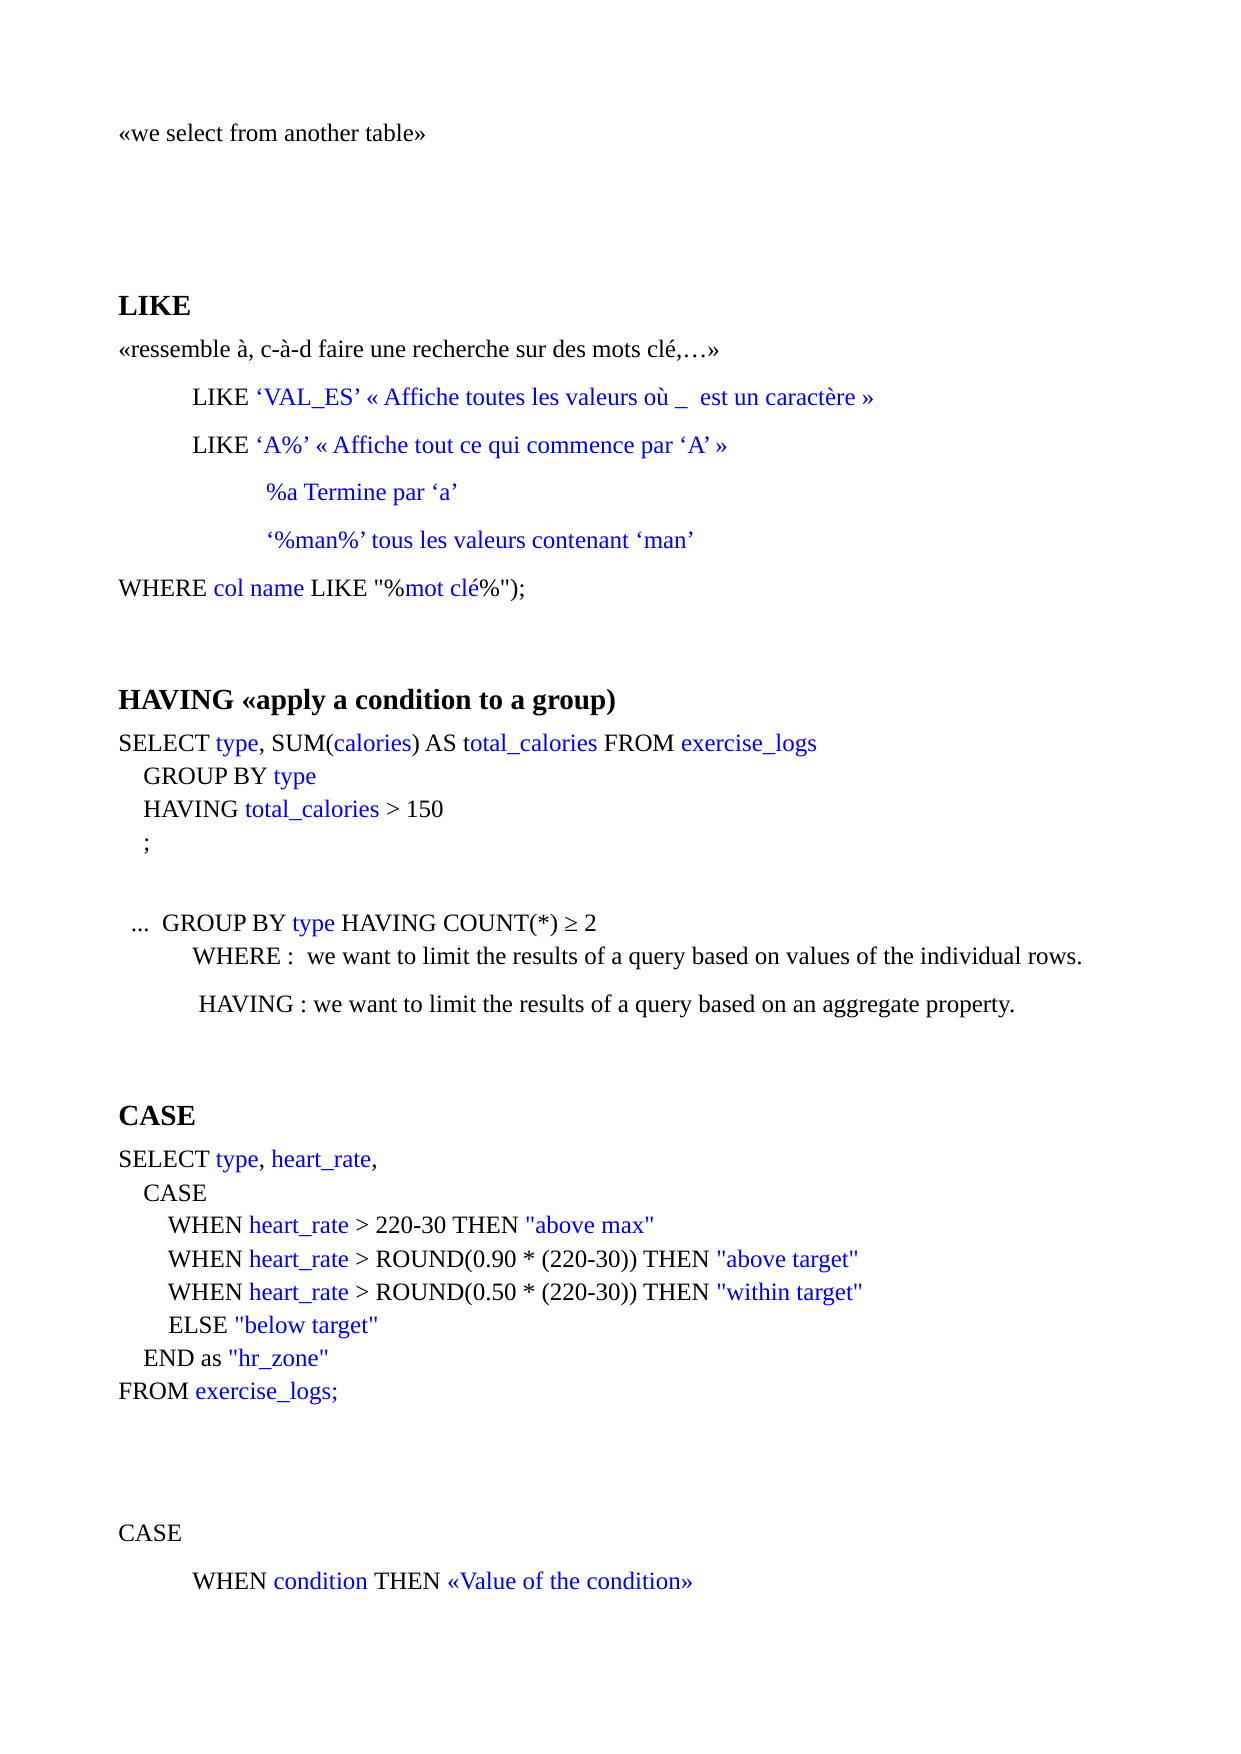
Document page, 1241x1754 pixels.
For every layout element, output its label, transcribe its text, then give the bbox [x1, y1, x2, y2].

text LIKE ‘A%’ « Affiche tout ce qui commence par ‘A’ » [118, 430, 1122, 458]
text LIKE ‘VAL_ES’ « Affiche toutes les valeurs où _ est un caractère » [118, 382, 1122, 411]
text WHEN condition THEN «Value of the condition» [118, 1566, 1122, 1595]
text HAVING : we want to limit the results of a query based on an aggregate property. [118, 989, 1122, 1017]
text %a Termine par ‘a’ [118, 477, 1122, 506]
subtitle LIKE [118, 288, 1122, 322]
text «we select from another table» [118, 118, 1122, 147]
text ‘%man%’ tous les valeurs contenant ‘man’ [118, 525, 1122, 554]
text SELECT type, SUM(calories) AS total_calories FROM exercise_logs GROUP BY type HAVING total_calories > 150 ; [118, 728, 1122, 856]
subtitle HAVING «apply a condition to a group) [118, 682, 1122, 716]
subtitle CASE [118, 1098, 1122, 1132]
text «ressemble à, c-à-d faire une recherche sur des mots clé,…» [118, 334, 1122, 363]
text ... GROUP BY type HAVING COUNT(*) ≥ 2 WHERE : we want to limit the results of a query based on values of the individual rows. [118, 875, 1122, 970]
text CASE [118, 1518, 1122, 1547]
text WHERE col name LIKE "%mot clé%"); [118, 573, 1122, 601]
text SELECT type, heart_rate, CASE WHEN heart_rate > 220-30 THEN "above max" WHEN heart_rate > ROUND(0.90 * (220-30)) THEN "above target" WHEN heart_rate > ROUND(0.50 * (220-30)) THEN "within target" ELSE "below target" END as "hr_zone" FROM exercise_logs; [118, 1144, 1122, 1404]
